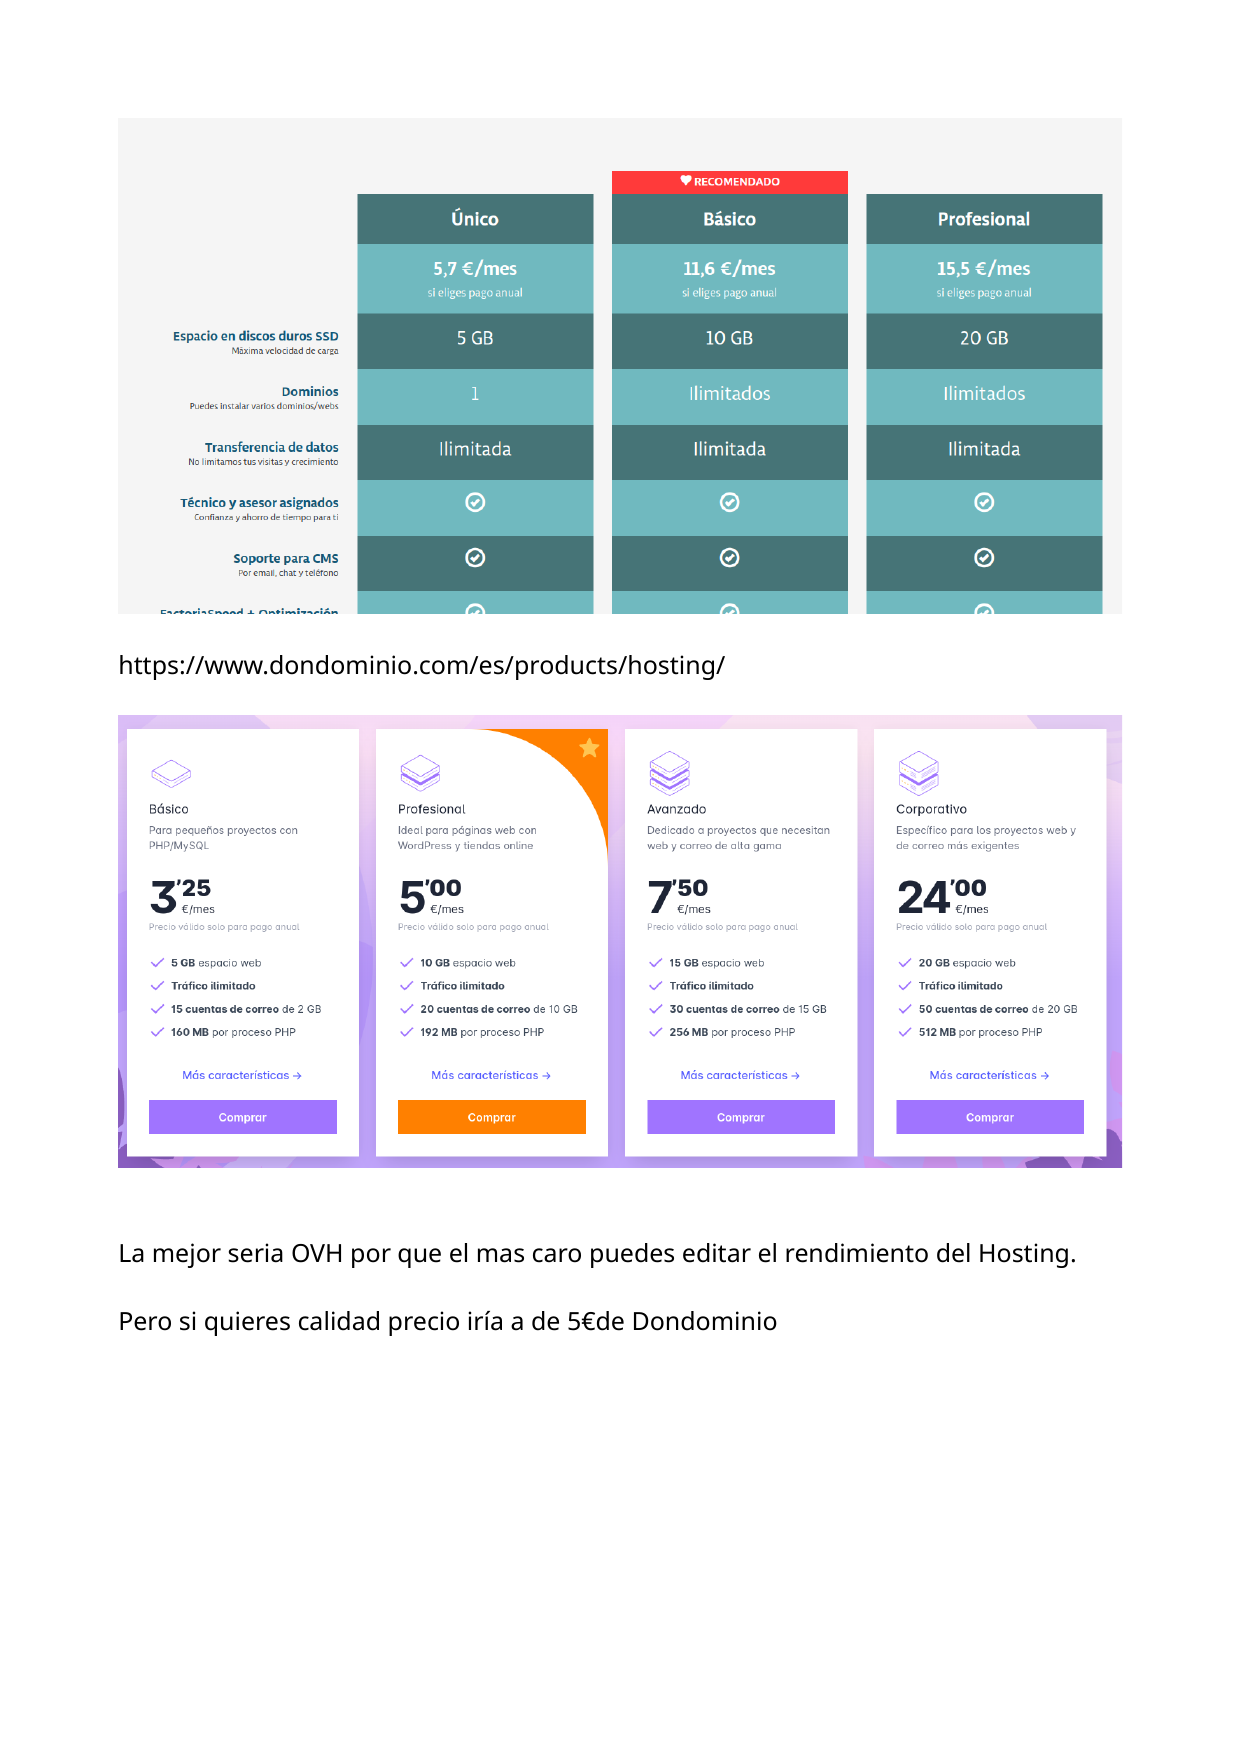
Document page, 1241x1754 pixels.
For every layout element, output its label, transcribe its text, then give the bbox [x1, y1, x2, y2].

text https://www.dondominio.com/es/products/hosting/ [118, 648, 1122, 682]
picture [118, 715, 1123, 1168]
text Pero si quieres calidad precio iría a de 5€de Dondominio [118, 1303, 1122, 1338]
picture [118, 118, 1123, 614]
text La mejor seria OVH por que el mas caro puedes editar el rendimiento del Hosting. [118, 1235, 1122, 1269]
